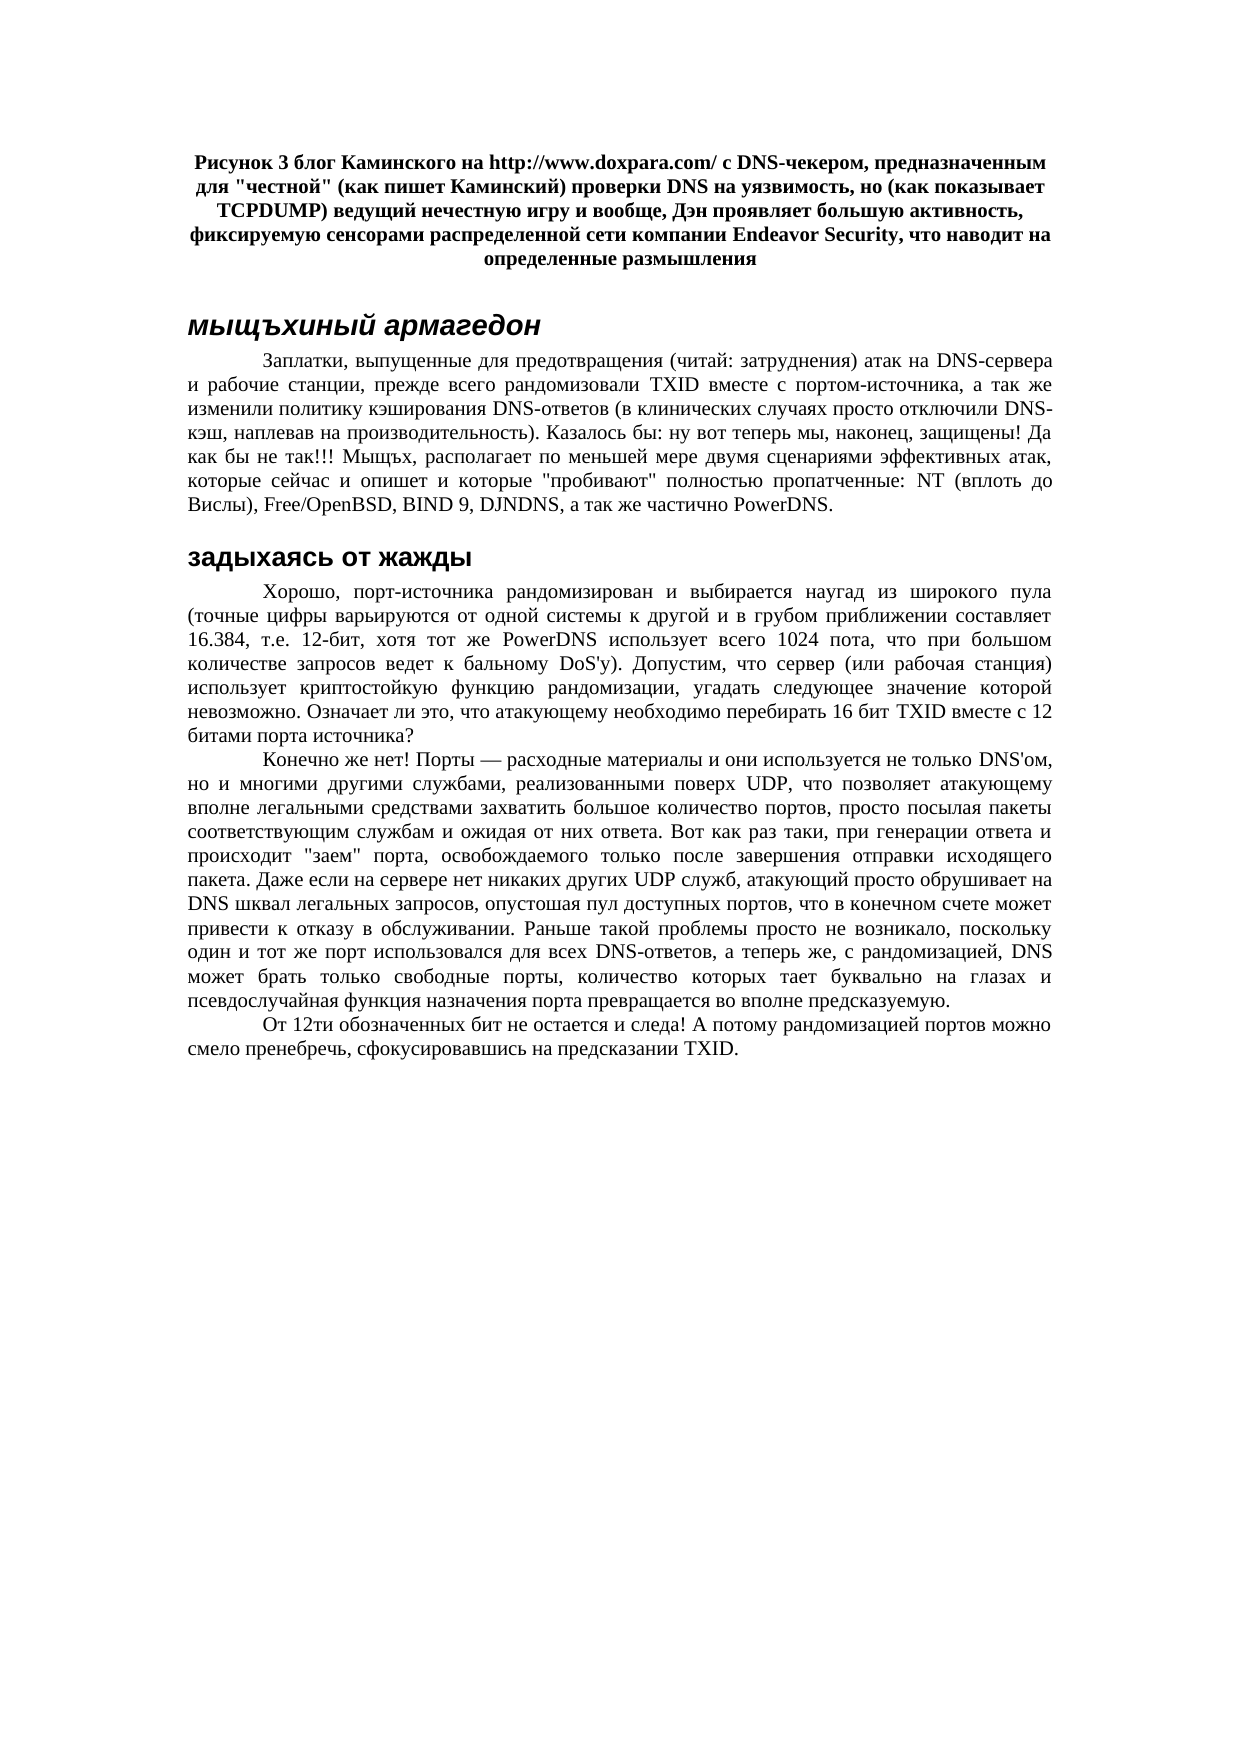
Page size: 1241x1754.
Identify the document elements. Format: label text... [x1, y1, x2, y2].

subtitle мыщъхиный армагедон [187, 308, 1053, 341]
text Рисунок 3 блог Каминского на http://www.doxpara.com/ с DNS-чекером, предназначенным для "честной" (как пишет Каминский) проверки DNS на уязвимость, но (как показывает TCPDUMP) ведущий нечестную игру и вообще, Дэн проявляет большую активность, фиксируемую сенсорами распределенной сети компании Endeavor Security, что наводит на определенные размышления [187, 150, 1053, 270]
text Заплатки, выпущенные для предотвращения (читай: затруднения) атак на DNS-сервера и рабочие станции, прежде всего рандомизовали TXID вместе с портом-источника, а так же изменили политику кэширования DNS-ответов (в клинических случаях просто отключили DNS-кэш, наплевав на производительность). Казалось бы: ну вот теперь мы, наконец, защищены! Да как бы не так!!! Мыщъх, располагает по меньшей мере двумя сценариями эффективных атак, которые сейчас и опишет и которые "пробивают" полностью пропатченные: NT (вплоть до Вислы), Free/OpenBSD, BIND 9, DJNDNS, а так же частично PowerDNS. [187, 348, 1053, 516]
subtitle задыхаясь от жажды [187, 541, 1053, 572]
text Конечно же нет! Порты — расходные материалы и они используется не только DNS'ом, но и многими другими службами, реализованными поверх UDP, что позволяет атакующему вполне легальными средствами захватить большое количество портов, просто посылая пакеты соответствующим службам и ожидая от них ответа. Вот как раз таки, при генерации ответа и происходит "заем" порта, освобождаемого только после завершения отправки исходящего пакета. Даже если на сервере нет никаких других UDP служб, атакующий просто обрушивает на DNS шквал легальных запросов, опустошая пул доступных портов, что в конечном счете может привести к отказу в обслуживании. Раньше такой проблемы просто не возникало, поскольку один и тот же порт использовался для всех DNS-ответов, а теперь же, с рандомизацией, DNS может брать только свободные порты, количество которых тает буквально на глазах и псевдослучайная функция назначения порта превращается во вполне предсказуемую. [187, 747, 1053, 1012]
text От 12ти обозначенных бит не остается и следа! А потому рандомизацией портов можно смело пренебречь, сфокусировавшись на предсказании TXID. [187, 1012, 1053, 1060]
text Хорошо, порт-источника рандомизирован и выбирается наугад из широкого пула (точные цифры варьируются от одной системы к другой и в грубом приближении составляет 16.384, т.е. 12-бит, хотя тот же PowerDNS использует всего 1024 пота, что при большом количестве запросов ведет к бальному DoS'у). Допустим, что сервер (или рабочая станция) использует криптостойкую функцию рандомизации, угадать следующее значение которой невозможно. Означает ли это, что атакующему необходимо перебирать 16 бит TXID вместе с 12 битами порта источника? [187, 578, 1053, 747]
